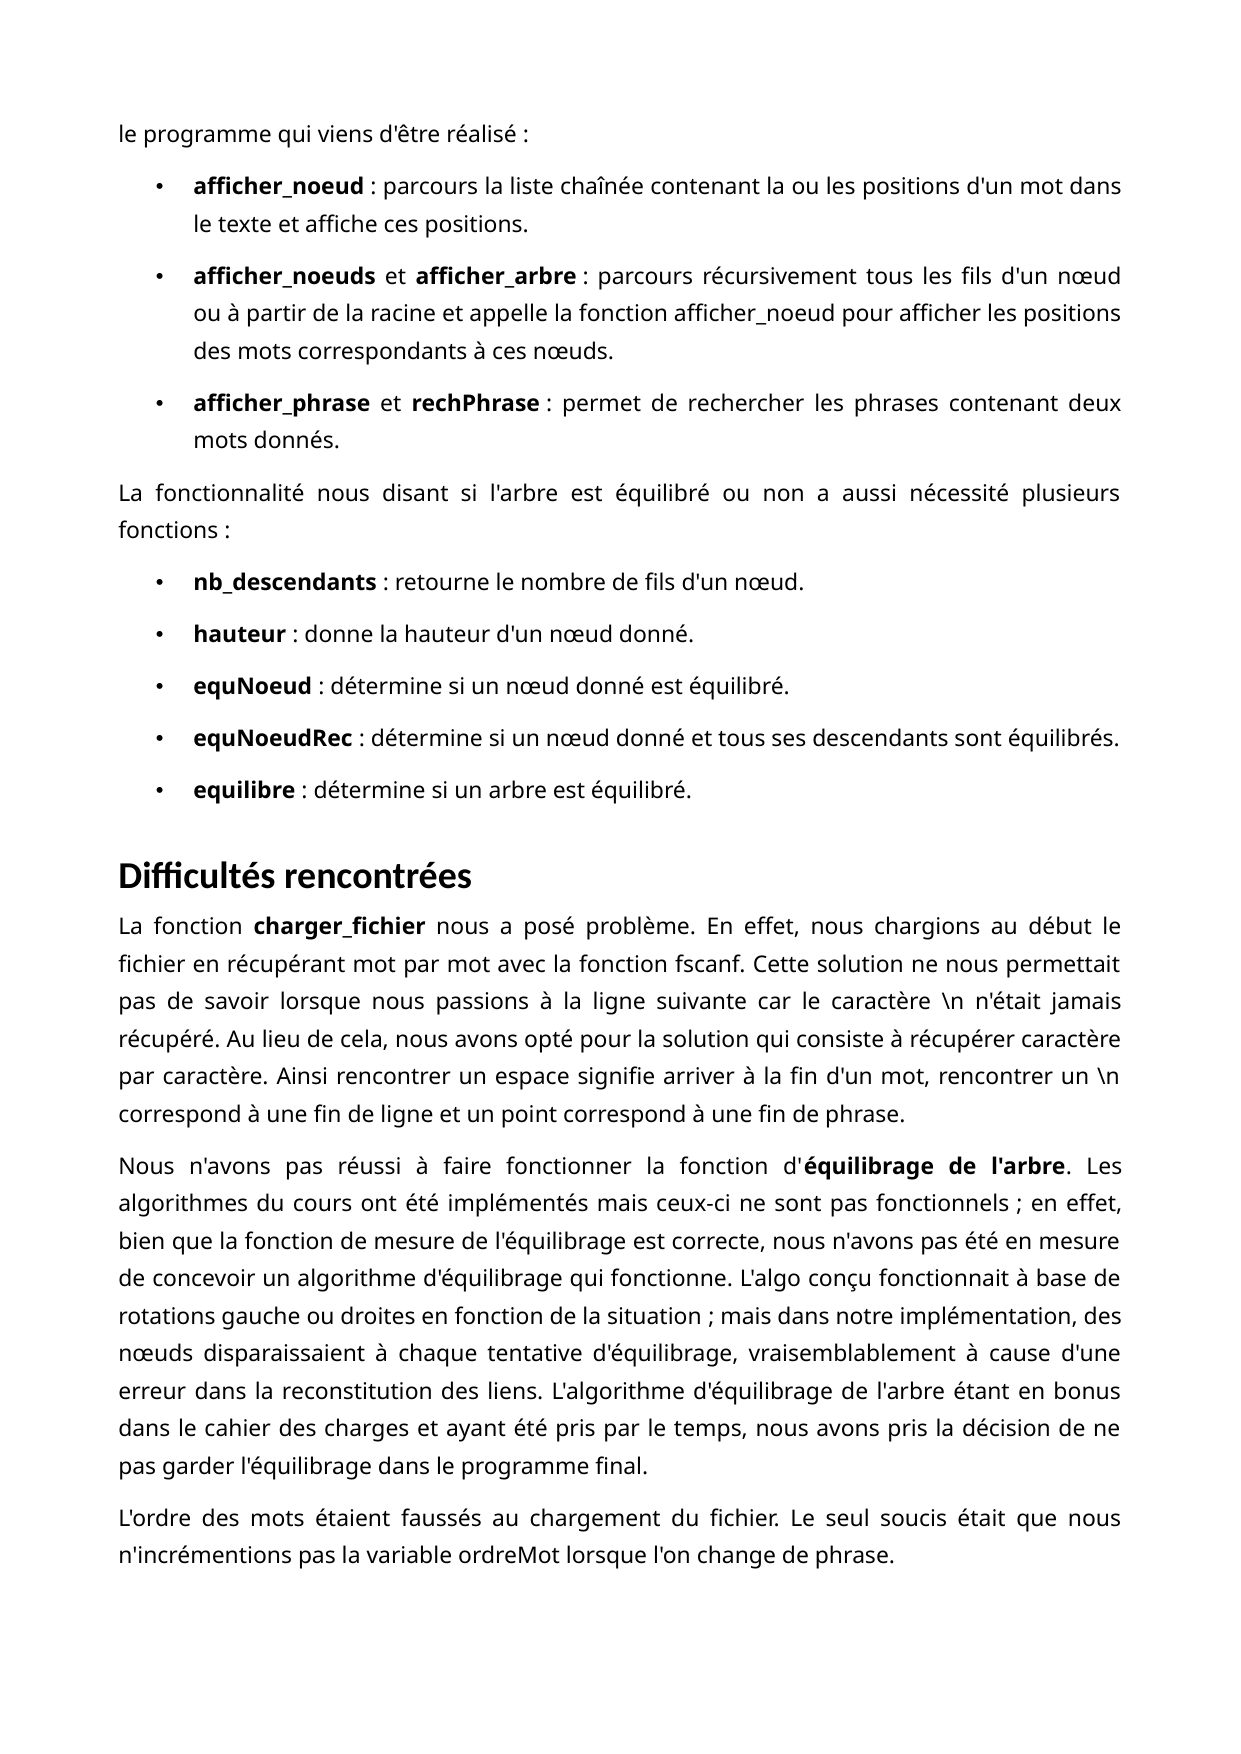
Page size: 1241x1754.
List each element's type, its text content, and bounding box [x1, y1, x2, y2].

text L'ordre des mots étaient faussés au chargement du fichier. Le seul soucis était que nous n'incrémentions pas la variable ordreMot lorsque l'on change de phrase. [118, 1502, 1122, 1571]
list hauteur : donne la hauteur d'un nœud donné. [156, 618, 1122, 649]
list equNoeudRec : détermine si un nœud donné et tous ses descendants sont équilibrés. [156, 722, 1122, 753]
list afficher_phrase et rechPhrase : permet de rechercher les phrases contenant deux mots donnés. [156, 387, 1122, 456]
text Nous n'avons pas réussi à faire fonctionner la fonction d'équilibrage de l'arbre. Les algorithmes du cours ont été implémentés mais ceux-ci ne sont pas fonctionnels ; en effet, bien que la fonction de mesure de l'équilibrage est correcte, nous n'avons pas été en mesure de concevoir un algorithme d'équilibrage qui fonctionne. L'algo conçu fonctionnait à base de rotations gauche ou droites en fonction de la situation ; mais dans notre implémentation, des nœuds disparaissaient à chaque tentative d'équilibrage, vraisemblablement à cause d'une erreur dans la reconstitution des liens. L'algorithme d'équilibrage de l'arbre étant en bonus dans le cahier des charges et ayant été pris par le temps, nous avons pris la décision de ne pas garder l'équilibrage dans le programme final. [118, 1150, 1122, 1481]
text La fonctionnalité nous disant si l'arbre est équilibré ou non a aussi nécessité plusieurs fonctions : [118, 476, 1122, 545]
list nb_descendants : retourne le nombre de fils d'un nœud. [156, 566, 1122, 597]
list equilibre : détermine si un arbre est équilibré. [156, 774, 1122, 806]
list afficher_noeuds et afficher_arbre : parcours récursivement tous les fils d'un nœud ou à partir de la racine et appelle la fonction afficher_noeud pour afficher les positions des mots correspondants à ces nœuds. [156, 260, 1122, 366]
text le programme qui viens d'être réalisé : [118, 118, 1122, 149]
text La fonction charger_fichier nous a posé problème. En effet, nous chargions au début le fichier en récupérant mot par mot avec la fonction fscanf. Cette solution ne nous permettait pas de savoir lorsque nous passions à la ligne suivante car le caractère \n n'était jamais récupéré. Au lieu de cela, nous avons opté pour la solution qui consiste à récupérer caractère par caractère. Ainsi rencontrer un espace signifie arriver à la fin d'un mot, rencontrer un \n correspond à une fin de ligne et un point correspond à une fin de phrase. [118, 910, 1122, 1129]
list afficher_noeud : parcours la liste chaînée contenant la ou les positions d'un mot dans le texte et affiche ces positions. [156, 170, 1122, 239]
subtitle Difficultés rencontrées [118, 851, 1122, 898]
list equNoeud : détermine si un nœud donné est équilibré. [156, 670, 1122, 701]
